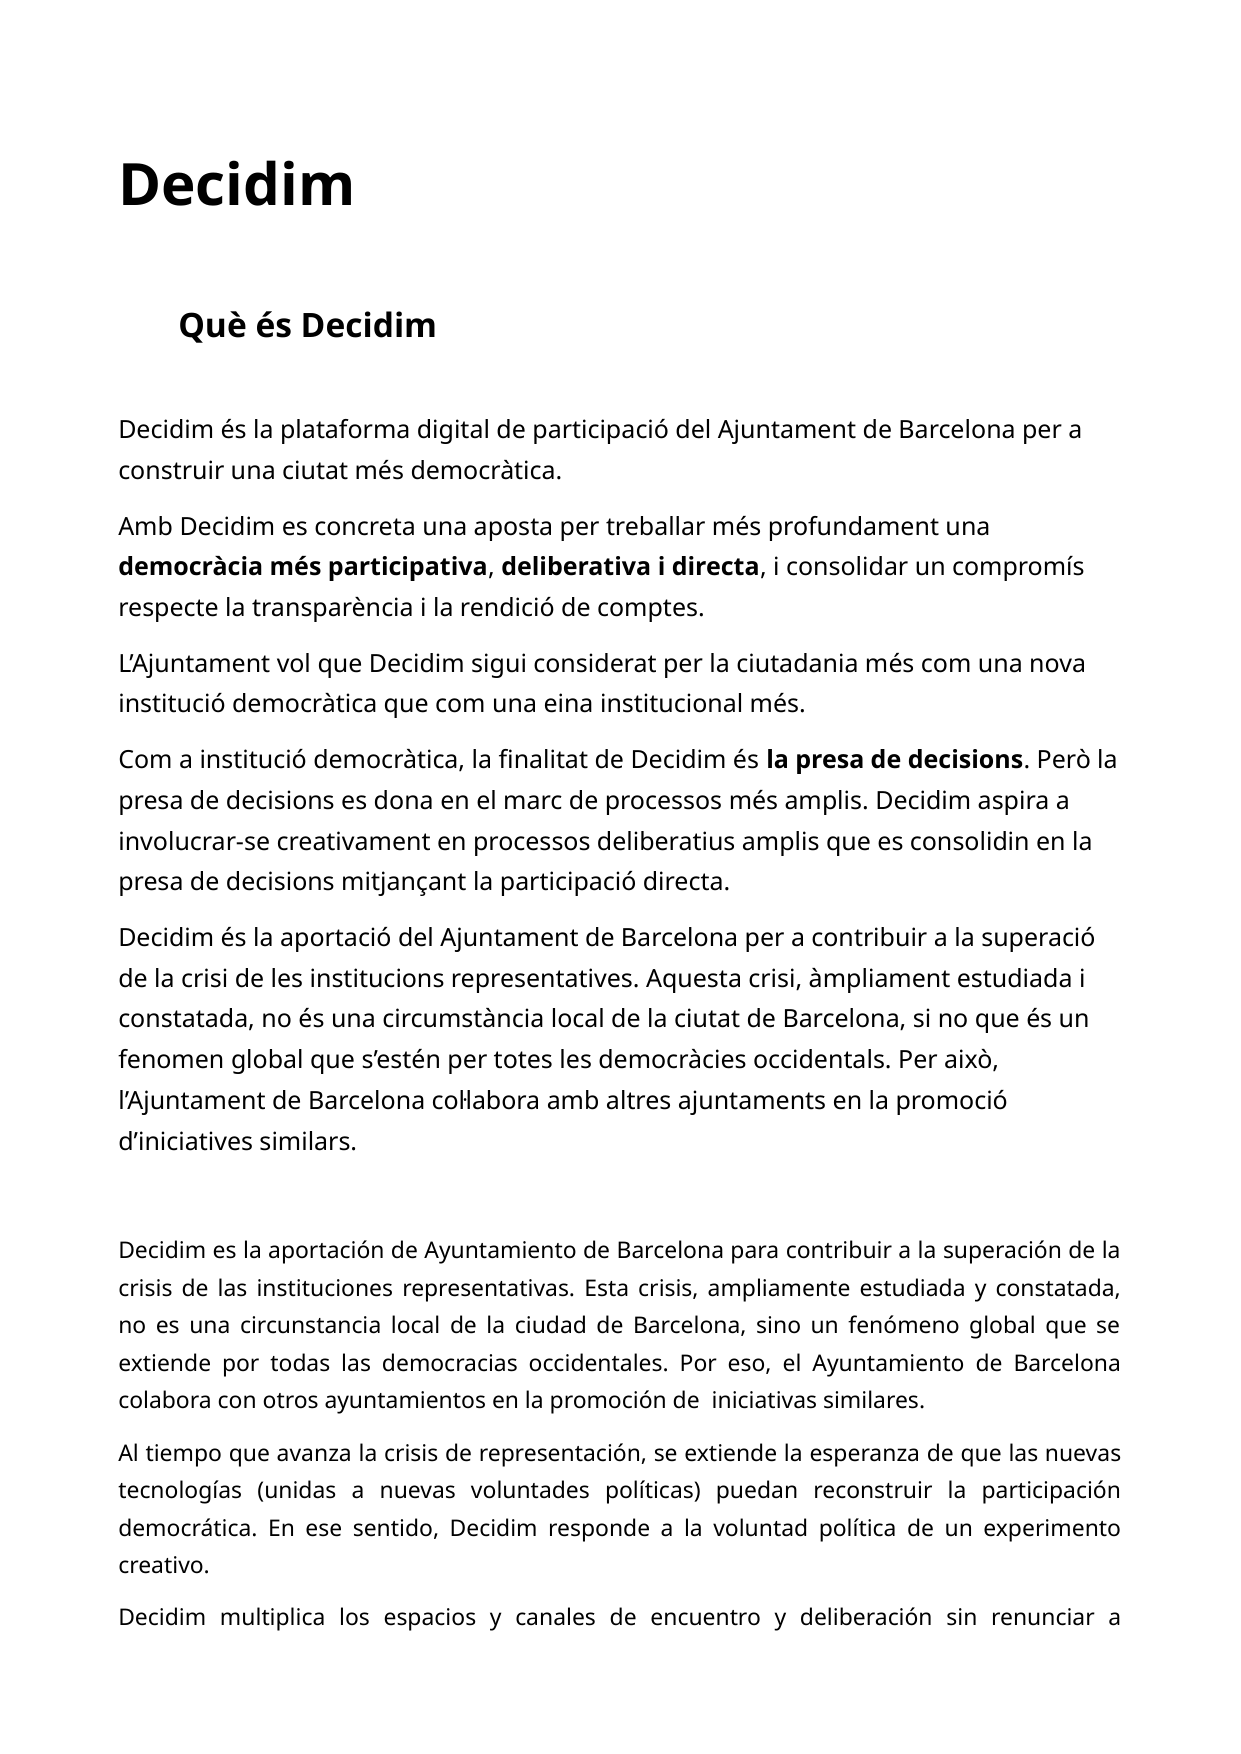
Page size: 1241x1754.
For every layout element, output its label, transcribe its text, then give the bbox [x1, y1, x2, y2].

text Decidim és la aportació del Ajuntament de Barcelona per a contribuir a la superació de la crisi de les institucions representatives. Aquesta crisi, àmpliament estudiada i constatada, no és una circumstància local de la ciutat de Barcelona, si no que és un fenomen global que s’estén per totes les democràcies occidentals. Per això, l’Ajuntament de Barcelona col·labora amb altres ajuntaments en la promoció d’iniciatives similars. [118, 919, 1122, 1158]
text Com a institució democràtica, la finalitat de Decidim és la presa de decisions. Però la presa de decisions es dona en el marc de processos més amplis. Decidim aspira a involucrar-se creativament en processos deliberatius amplis que es consolidin en la presa de decisions mitjançant la participació directa. [118, 742, 1122, 898]
text Amb Decidim es concreta una aposta per treballar més profundament una democràcia més participativa, deliberativa i directa, i consolidar un compromís respecte la transparència i la rendició de comptes. [118, 508, 1122, 624]
text Decidim es la aportación de Ayuntamiento de Barcelona para contribuir a la superación de la crisis de las instituciones representativas. Esta crisis, ampliamente estudiada y constatada, no es una circunstancia local de la ciudad de Barcelona, sino un fenómeno global que se extiende por todas las democracias occidentales. Por eso, el Ayuntamiento de Barcelona colabora con otros ayuntamientos en la promoción de iniciativas similares. [118, 1234, 1122, 1416]
subtitle Què és Decidim [118, 256, 1122, 347]
title Decidim [118, 143, 1122, 223]
text Decidim és la plataforma digital de participació del Ajuntament de Barcelona per a construir una ciutat més democràtica. [118, 412, 1122, 487]
text Al tiempo que avanza la crisis de representación, se extiende la esperanza de que las nuevas tecnologías (unidas a nuevas voluntades políticas) puedan reconstruir la participación democrática. En ese sentido, Decidim responde a la voluntad política de un experimento creativo. [118, 1437, 1122, 1580]
text L’Ajuntament vol que Decidim sigui considerat per la ciutadania més com una nova institució democràtica que com una eina institucional més. [118, 645, 1122, 720]
text Decidim multiplica los espacios y canales de encuentro y deliberación sin renunciar a [118, 1601, 1122, 1632]
